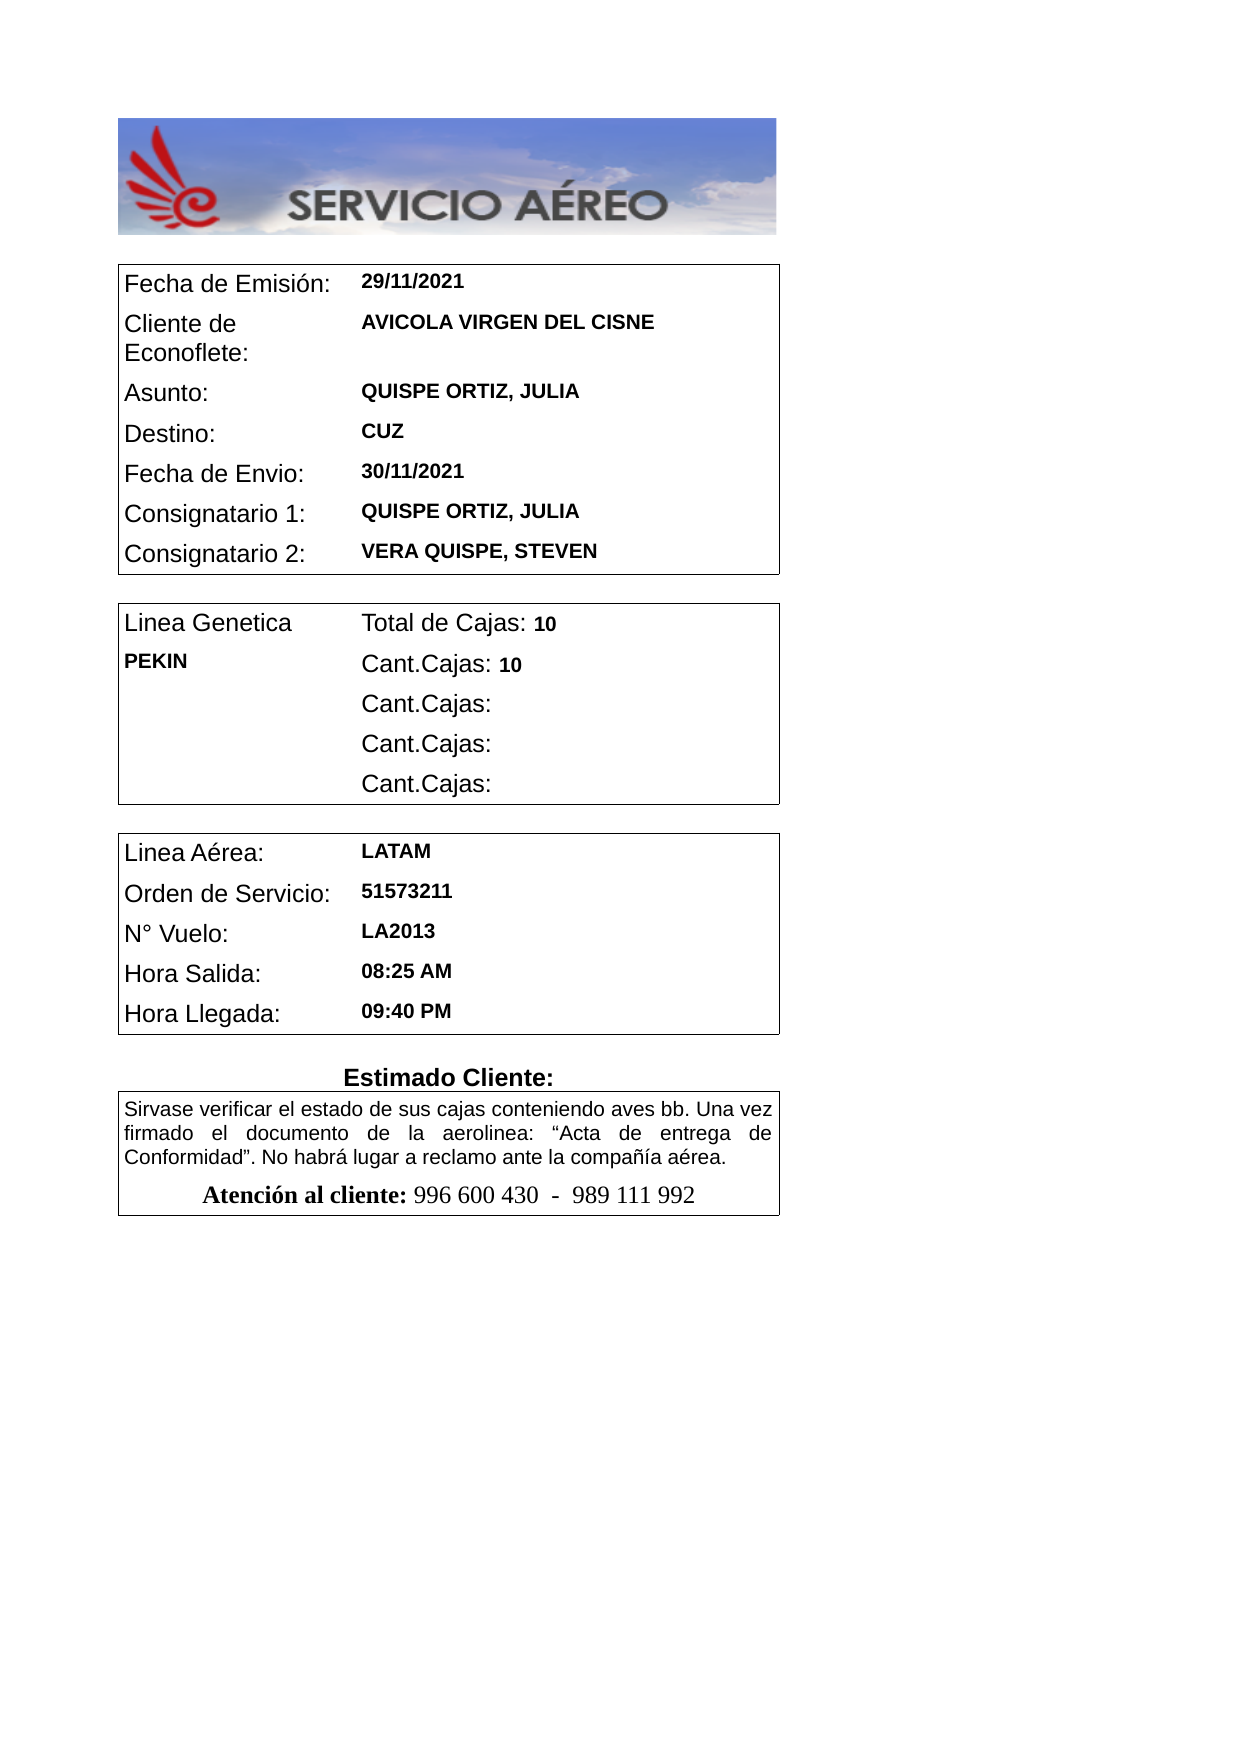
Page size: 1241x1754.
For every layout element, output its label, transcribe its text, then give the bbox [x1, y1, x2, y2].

table_header 29/11/2021 [356, 265, 779, 304]
table_cell 09:40 PM [356, 994, 779, 1034]
table_cell [119, 723, 356, 763]
table_cell PEKIN [119, 643, 356, 683]
table_cell AVICOLA VIRGEN DEL CISNE [356, 304, 779, 373]
table_cell Orden de Servicio: [119, 873, 356, 913]
table_cell N° Vuelo: [119, 913, 356, 953]
table_cell [118, 805, 356, 833]
table_cell CUZ [356, 413, 779, 453]
table_cell Hora Llegada: [119, 994, 356, 1034]
table_cell Total de Cajas: 10 [356, 604, 779, 643]
table_cell VERA QUISPE, STEVEN [356, 534, 779, 574]
table_cell Cant.Cajas: [356, 683, 779, 723]
table_cell 08:25 AM [356, 953, 779, 993]
table_cell Atención al cliente: 996 600 430 - 989 111 992 [119, 1175, 779, 1215]
table_cell Hora Salida: [119, 953, 356, 993]
table_cell Cliente de Econoflete: [119, 304, 356, 373]
table_cell Linea Aérea: [119, 834, 356, 873]
table_cell 30/11/2021 [356, 453, 779, 493]
table_header Fecha de Emisión: [119, 265, 356, 304]
table_cell [119, 764, 356, 804]
table_cell [119, 683, 356, 723]
table_cell Consignatario 1: [119, 493, 356, 533]
table_cell [118, 575, 356, 603]
table_cell 51573211 [356, 873, 779, 913]
table_cell Asunto: [119, 373, 356, 413]
table_cell Cant.Cajas: [356, 764, 779, 804]
table_cell Estimado Cliente: [118, 1035, 779, 1091]
table_cell QUISPE ORTIZ, JULIA [356, 373, 779, 413]
table_cell Linea Genetica [119, 604, 356, 643]
table_cell [356, 575, 779, 603]
table_cell Destino: [119, 413, 356, 453]
table_cell Cant.Cajas: [356, 723, 779, 763]
table_cell QUISPE ORTIZ, JULIA [356, 493, 779, 533]
table_cell Cant.Cajas: 10 [356, 643, 779, 683]
picture [118, 118, 777, 235]
table_cell Fecha de Envio: [119, 453, 356, 493]
table_cell Sirvase verificar el estado de sus cajas conteniendo aves bb. Una vez firmado el documento de la aerolinea: “Acta de entrega de Conformidad”. No habrá lugar a reclamo ante la compañía aérea. [119, 1092, 779, 1175]
table_cell Consignatario 2: [119, 534, 356, 574]
table_cell [356, 805, 779, 833]
table_cell LA2013 [356, 913, 779, 953]
table_cell LATAM [356, 834, 779, 873]
